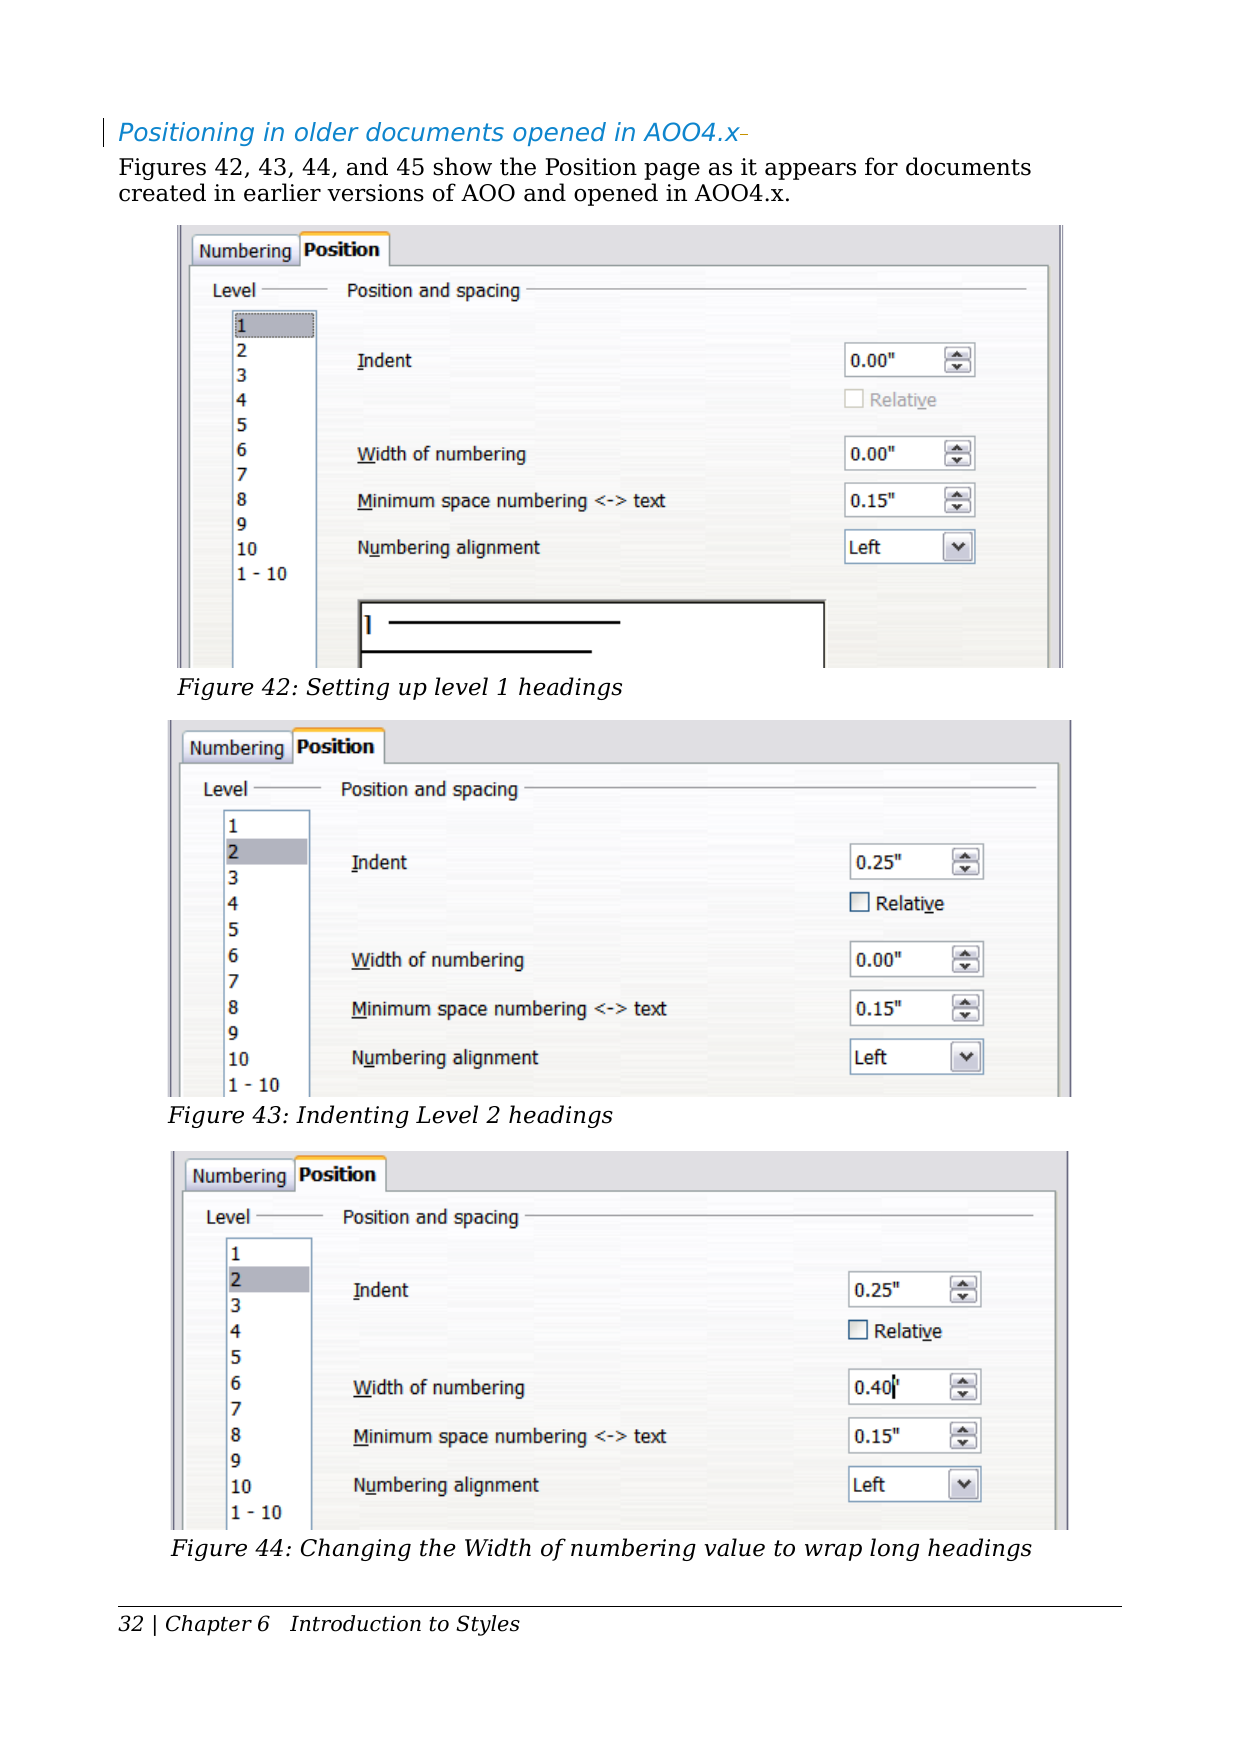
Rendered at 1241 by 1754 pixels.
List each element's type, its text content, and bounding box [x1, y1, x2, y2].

text Figures 42, 43, 44, and 45 show the Position page as it appears for documents created in earlier versions of AOO and opened in AOO4.x. [118, 154, 1122, 207]
text Figure 44: Changing the Width of numbering value to wrap long headings [171, 1536, 1069, 1562]
subtitle Positioning in older documents opened in AOO4.x [118, 118, 1122, 147]
picture [167, 720, 1073, 1097]
picture [177, 225, 1064, 668]
text Figure 42: Setting up level 1 headings [177, 674, 1063, 701]
picture [170, 1151, 1070, 1530]
text Figure 43: Indenting Level 2 headings [168, 1103, 1072, 1129]
